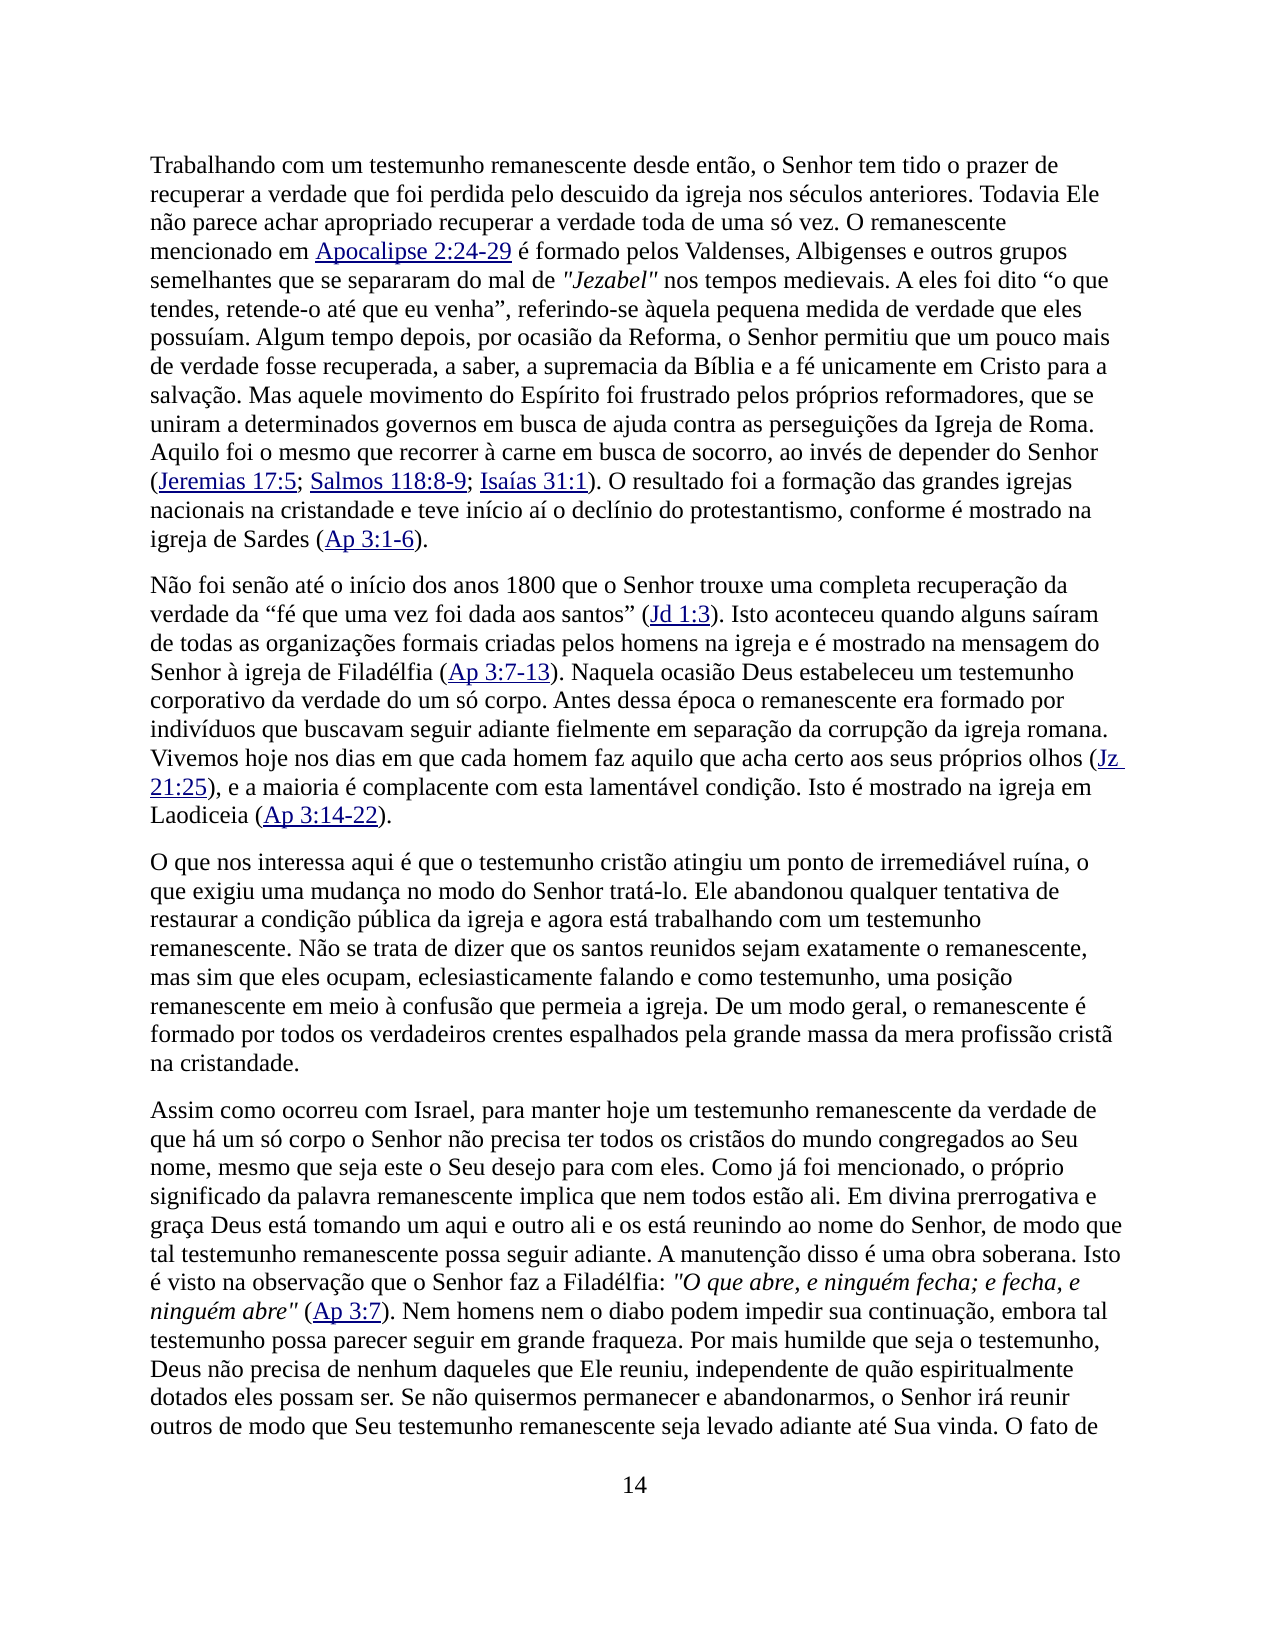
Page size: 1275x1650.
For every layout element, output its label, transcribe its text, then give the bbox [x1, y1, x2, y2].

text Assim como ocorreu com Israel, para manter hoje um testemunho remanescente da verdade de que há um só corpo o Senhor não precisa ter todos os cristãos do mundo congregados ao Seu nome, mesmo que seja este o Seu desejo para com eles. Como já foi mencionado, o próprio significado da palavra remanescente implica que nem todos estão ali. Em divina prerrogativa e graça Deus está tomando um aqui e outro ali e os está reunindo ao nome do Senhor, de modo que tal testemunho remanescente possa seguir adiante. A manutenção disso é uma obra soberana. Isto é visto na observação que o Senhor faz a Filadélfia: "O que abre, e ninguém fecha; e fecha, e ninguém abre" (Ap 3:7). Nem homens nem o diabo podem impedir sua continuação, embora tal testemunho possa parecer seguir em grande fraqueza. Por mais humilde que seja o testemunho, Deus não precisa de nenhum daqueles que Ele reuniu, independente de quão espiritualmente dotados eles possam ser. Se não quisermos permanecer e abandonarmos, o Senhor irá reunir outros de modo que Seu testemunho remanescente seja levado adiante até Sua vinda. O fato de [150, 1095, 1125, 1440]
text Trabalhando com um testemunho remanescente desde então, o Senhor tem tido o prazer de recuperar a verdade que foi perdida pelo descuido da igreja nos séculos anteriores. Todavia Ele não parece achar apropriado recuperar a verdade toda de uma só vez. O remanescente mencionado em Apocalipse 2:24-29 é formado pelos Valdenses, Albigenses e outros grupos semelhantes que se separaram do mal de "Jezabel" nos tempos medievais. A eles foi dito “o que tendes, retende-o até que eu venha”, referindo-se àquela pequena medida de verdade que eles possuíam. Algum tempo depois, por ocasião da Reforma, o Senhor permitiu que um pouco mais de verdade fosse recuperada, a saber, a supremacia da Bíblia e a fé unicamente em Cristo para a salvação. Mas aquele movimento do Espírito foi frustrado pelos próprios reformadores, que se uniram a determinados governos em busca de ajuda contra as perseguições da Igreja de Roma. Aquilo foi o mesmo que recorrer à carne em busca de socorro, ao invés de depender do Senhor (Jeremias 17:5; Salmos 118:8-9; Isaías 31:1). O resultado foi a formação das grandes igrejas nacionais na cristandade e teve início aí o declínio do protestantismo, conforme é mostrado na igreja de Sardes (Ap 3:1-6). [150, 150, 1125, 552]
text Não foi senão até o início dos anos 1800 que o Senhor trouxe uma completa recuperação da verdade da “fé que uma vez foi dada aos santos” (Jd 1:3). Isto aconteceu quando alguns saíram de todas as organizações formais criadas pelos homens na igreja e é mostrado na mensagem do Senhor à igreja de Filadélfia (Ap 3:7-13). Naquela ocasião Deus estabeleceu um testemunho corporativo da verdade do um só corpo. Antes dessa época o remanescente era formado por indivíduos que buscavam seguir adiante fielmente em separação da corrupção da igreja romana. Vivemos hoje nos dias em que cada homem faz aquilo que acha certo aos seus próprios olhos (Jz 21:25), e a maioria é complacente com esta lamentável condição. Isto é mostrado na igreja em Laodiceia (Ap 3:14-22). [150, 570, 1125, 829]
text O que nos interessa aqui é que o testemunho cristão atingiu um ponto de irremediável ruína, o que exigiu uma mudança no modo do Senhor tratá-lo. Ele abandonou qualquer tentativa de restaurar a condição pública da igreja e agora está trabalhando com um testemunho remanescente. Não se trata de dizer que os santos reunidos sejam exatamente o remanescente, mas sim que eles ocupam, eclesiasticamente falando e como testemunho, uma posição remanescente em meio à confusão que permeia a igreja. De um modo geral, o remanescente é formado por todos os verdadeiros crentes espalhados pela grande massa da mera profissão cristã na cristandade. [150, 847, 1125, 1077]
